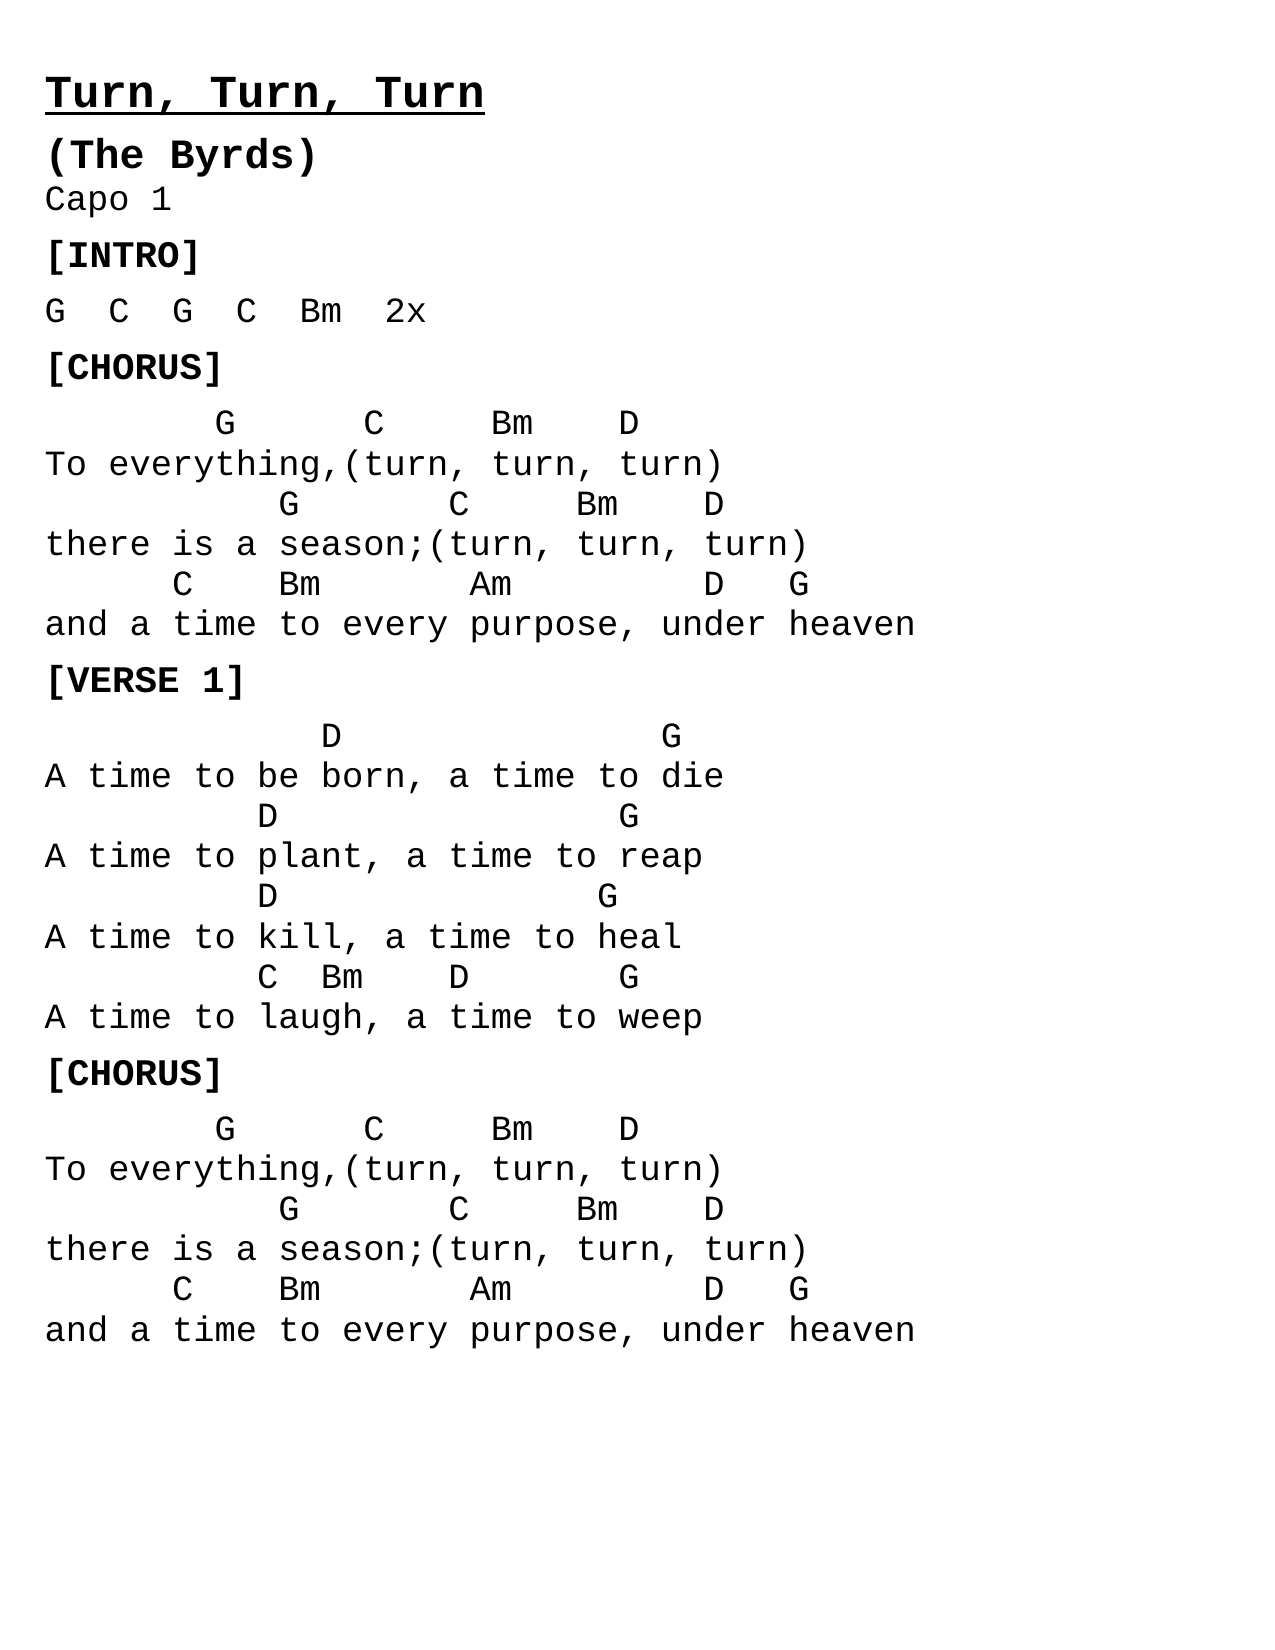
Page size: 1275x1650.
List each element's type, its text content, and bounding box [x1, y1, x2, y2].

subtitle Turn, Turn, Turn [44, 69, 1231, 121]
text G C G C Bm 2x [44, 293, 1231, 333]
text A time to kill, a time to heal [44, 918, 1231, 959]
subtitle [CHORUS] [44, 348, 1231, 391]
text D G [44, 878, 1231, 918]
text there is a season;(turn, turn, turn) [44, 1231, 1231, 1271]
text A time to laugh, a time to weep [44, 999, 1231, 1039]
text D G [44, 718, 1231, 758]
text A time to plant, a time to reap [44, 838, 1231, 878]
text G C Bm D [44, 1111, 1231, 1151]
subtitle [INTRO] [44, 236, 1231, 278]
text Capo 1 [44, 181, 1231, 221]
subtitle (The Byrds) [44, 134, 1231, 181]
text C Bm Am D G [44, 566, 1231, 606]
text and a time to every purpose, under heaven [44, 1311, 1231, 1352]
text C Bm D G [44, 959, 1231, 999]
text A time to be born, a time to die [44, 758, 1231, 798]
text D G [44, 798, 1231, 838]
text there is a season;(turn, turn, turn) [44, 526, 1231, 566]
text and a time to every purpose, under heaven [44, 606, 1231, 646]
subtitle [CHORUS] [44, 1054, 1231, 1096]
text C Bm Am D G [44, 1271, 1231, 1311]
subtitle [VERSE 1] [44, 661, 1231, 703]
text G C Bm D [44, 1191, 1231, 1231]
text To everything,(turn, turn, turn) [44, 445, 1231, 486]
text G C Bm D [44, 405, 1231, 445]
text To everything,(turn, turn, turn) [44, 1151, 1231, 1191]
text G C Bm D [44, 486, 1231, 526]
